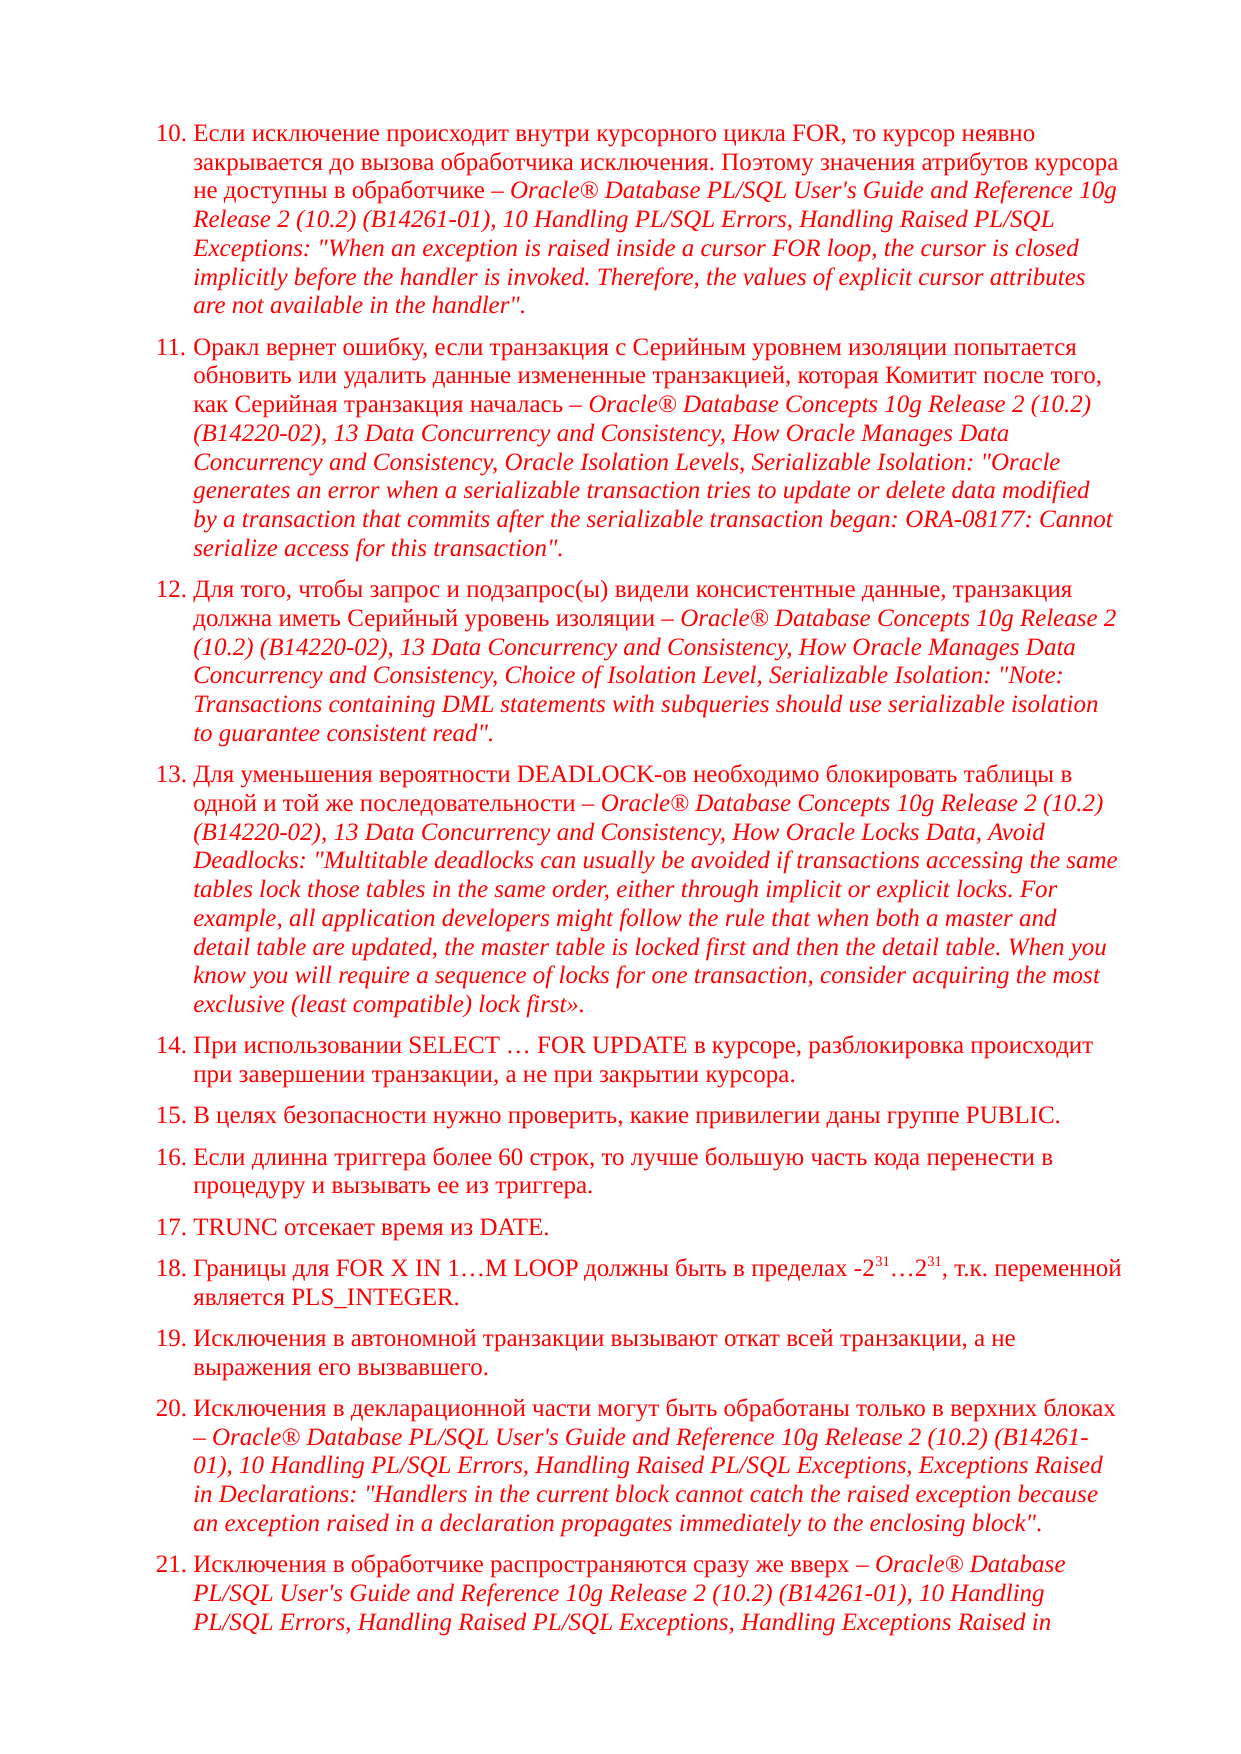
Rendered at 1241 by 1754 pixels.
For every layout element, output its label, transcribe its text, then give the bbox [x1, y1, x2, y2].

list Границы для FOR X IN 1…M LOOP должны быть в пределах -231…231, т.к. переменной является PLS_INTEGER. [156, 1253, 1122, 1311]
list Исключения в автономной транзакции вызывают откат всей транзакции, а не выражения его вызвавшего. [156, 1323, 1122, 1381]
list При использовании SELECT … FOR UPDATE в курсоре, разблокировка происходит при завершении транзакции, а не при закрытии курсора. [156, 1031, 1122, 1088]
list Если исключение происходит внутри курсорного цикла FOR, то курсор неявно закрывается до вызова обработчика исключения. Поэтому значения атрибутов курсора не доступны в обработчике – Oracle® Database PL/SQL User's Guide and Reference 10g Release 2 (10.2) (B14261-01), 10 Handling PL/SQL Errors, Handling Raised PL/SQL Exceptions: "When an exception is raised inside a cursor FOR loop, the cursor is closed implicitly before the handler is invoked. Therefore, the values of explicit cursor attributes are not available in the handler". [156, 118, 1122, 319]
list Исключения в декларационной части могут быть обработаны только в верхних блоках – Oracle® Database PL/SQL User's Guide and Reference 10g Release 2 (10.2) (B14261-01), 10 Handling PL/SQL Errors, Handling Raised PL/SQL Exceptions, Exceptions Raised in Declarations: "Handlers in the current block cannot catch the raised exception because an exception raised in a declaration propagates immediately to the enclosing block". [156, 1393, 1122, 1537]
list Если длинна триггера более 60 строк, то лучше большую часть кода перенести в процедуру и вызывать ее из триггера. [156, 1142, 1122, 1199]
list Оракл вернет ошибку, если транзакция с Серийным уровнем изоляции попытается обновить или удалить данные измененные транзакцией, которая Комитит после того, как Серийная транзакция началась – Oracle® Database Concepts 10g Release 2 (10.2) (B14220-02), 13 Data Concurrency and Consistency, How Oracle Manages Data Concurrency and Consistency, Oracle Isolation Levels, Serializable Isolation: "Oracle generates an error when a serializable transaction tries to update or delete data modified by a transaction that commits after the serializable transaction began: ORA-08177: Cannot serialize access for this transaction". [156, 332, 1122, 562]
list Для того, чтобы запрос и подзапрос(ы) видели консистентные данные, транзакция должна иметь Серийный уровень изоляции – Oracle® Database Concepts 10g Release 2 (10.2) (B14220-02), 13 Data Concurrency and Consistency, How Oracle Manages Data Concurrency and Consistency, Choice of Isolation Level, Serializable Isolation: "Note: Transactions containing DML statements with subqueries should use serializable isolation to guarantee consistent read". [156, 574, 1122, 747]
list В целях безопасности нужно проверить, какие привилегии даны группе PUBLIC. [156, 1101, 1122, 1129]
list Для уменьшения вероятности DEADLOCK-ов необходимо блокировать таблицы в одной и той же последовательности – Oracle® Database Concepts 10g Release 2 (10.2) (B14220-02), 13 Data Concurrency and Consistency, How Oracle Locks Data, Avoid Deadlocks: "Multitable deadlocks can usually be avoided if transactions accessing the same tables lock those tables in the same order, either through implicit or explicit locks. For example, all application developers might follow the rule that when both a master and detail table are updated, the master table is locked first and then the detail table. When you know you will require a sequence of locks for one transaction, consider acquiring the most exclusive (least compatible) lock first». [156, 759, 1122, 1018]
list Исключения в обработчике распространяются сразу же вверх – Oracle® Database PL/SQL User's Guide and Reference 10g Release 2 (10.2) (B14261-01), 10 Handling PL/SQL Errors, Handling Raised PL/SQL Exceptions, Handling Exceptions Raised in [156, 1549, 1122, 1636]
list TRUNC отсекает время из DATE. [156, 1212, 1122, 1241]
